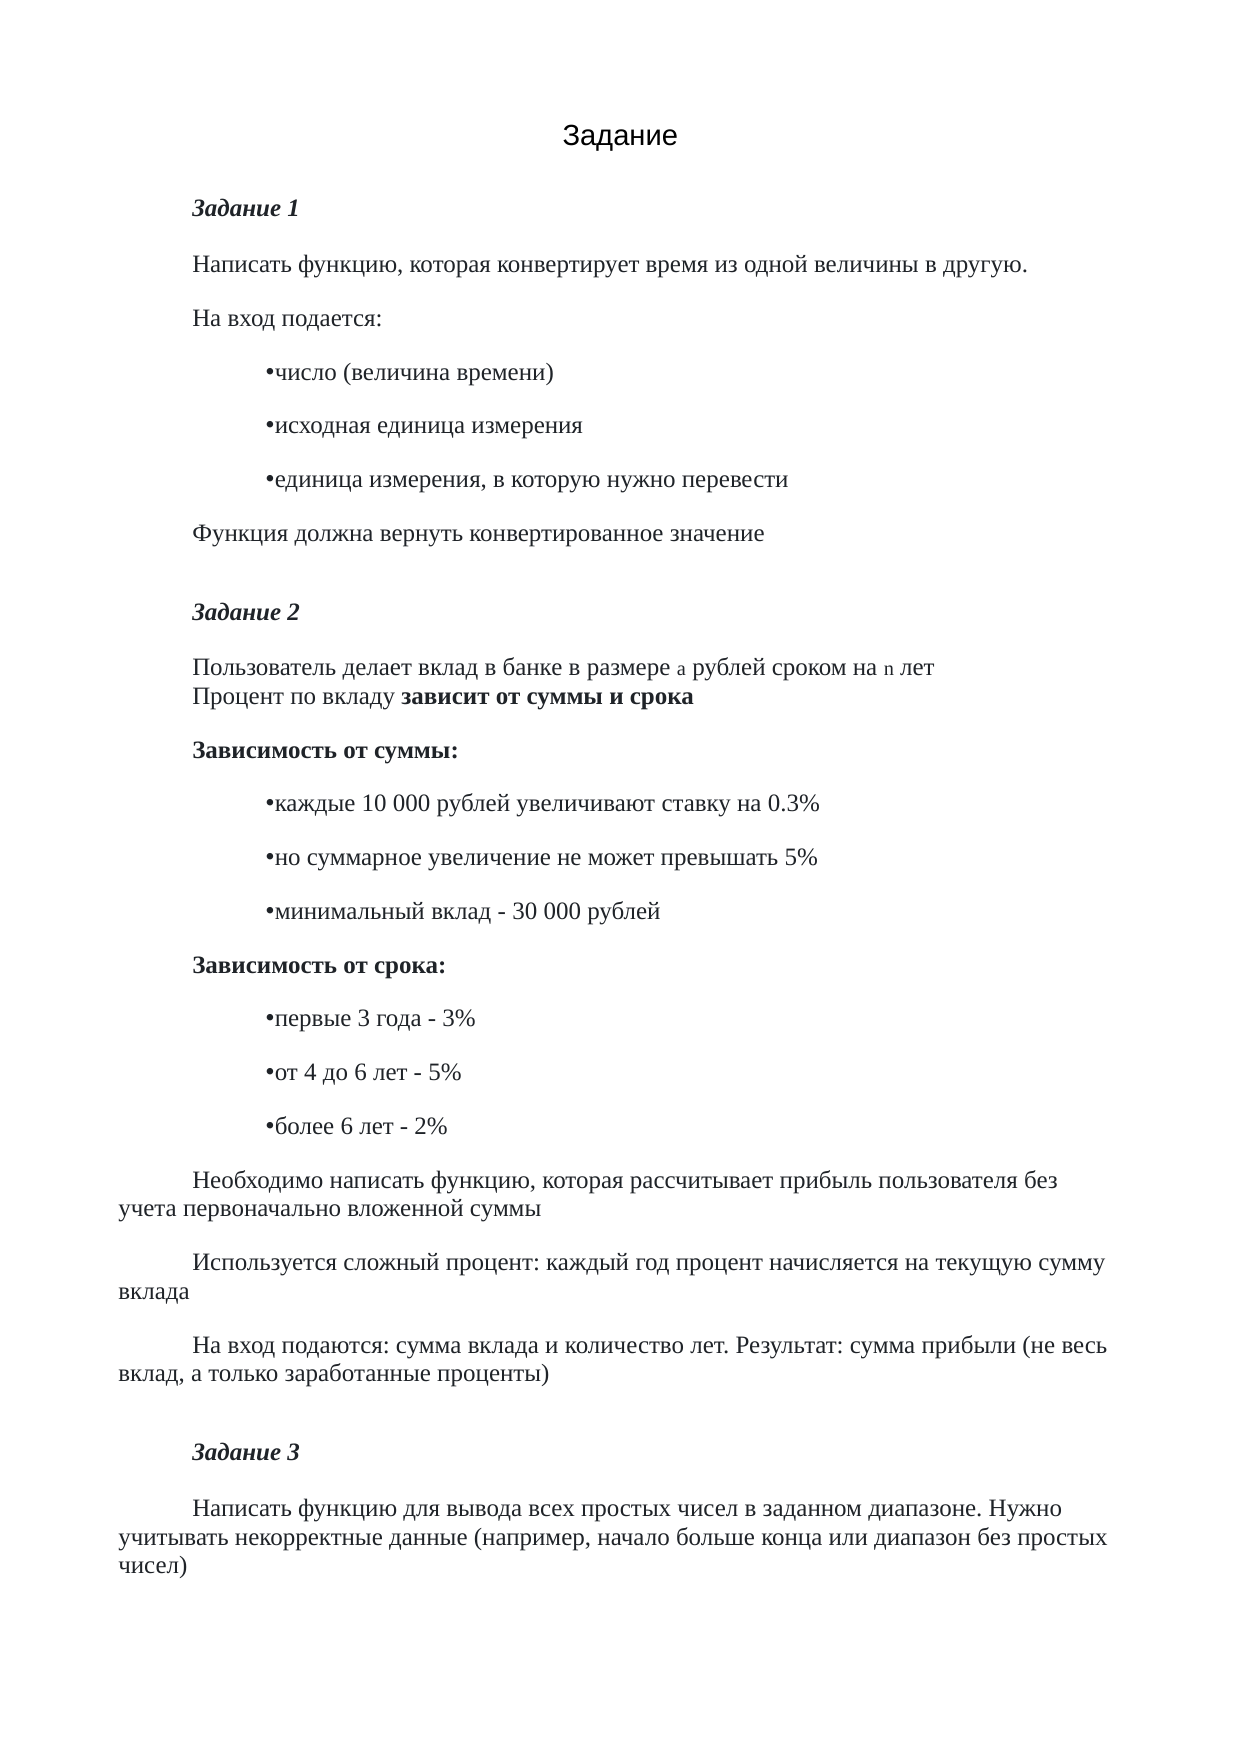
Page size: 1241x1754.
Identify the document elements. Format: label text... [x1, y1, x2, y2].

text Процент по вкладу зависит от суммы и срока [118, 681, 1122, 710]
list исходная единица измерения [118, 410, 1122, 439]
list от 4 до 6 лет - 5% [118, 1057, 1122, 1086]
text Написать функцию для вывода всех простых чисел в заданном диапазоне. Нужно учитывать некорректные данные (например, начало больше конца или диапазон без простых чисел) [118, 1493, 1122, 1579]
text Пользователь делает вклад в банке в размере a рублей сроком на n лет [118, 652, 1122, 681]
text На вход подается: [118, 303, 1122, 332]
text Зависимость от суммы: [118, 735, 1122, 763]
list более 6 лет - 2% [118, 1111, 1122, 1140]
text Задание [118, 118, 1122, 152]
text Используется сложный процент: каждый год процент начисляется на текущую сумму вклада [118, 1247, 1122, 1305]
subtitle Задание 1 [118, 193, 1122, 222]
text Зависимость от срока: [118, 950, 1122, 978]
list первые 3 года - 3% [118, 1003, 1122, 1032]
text Написать функцию, которая конвертирует время из одной величины в другую. [118, 249, 1122, 278]
text Функция должна вернуть конвертированное значение [118, 518, 1122, 547]
list число (величина времени) [118, 357, 1122, 385]
text На вход подаются: сумма вклада и количество лет. Результат: сумма прибыли (не весь вклад, а только заработанные проценты) [118, 1330, 1122, 1387]
list единица измерения, в которую нужно перевести [118, 464, 1122, 493]
list но суммарное увеличение не может превышать 5% [118, 842, 1122, 871]
text Необходимо написать функцию, которая рассчитывает прибыль пользователя без учета первоначально вложенной суммы [118, 1165, 1122, 1222]
list минимальный вклад - 30 000 рублей [118, 896, 1122, 925]
subtitle Задание 2 [118, 597, 1122, 625]
list каждые 10 000 рублей увеличивают ставку на 0.3% [118, 788, 1122, 817]
subtitle Задание 3 [118, 1437, 1122, 1466]
